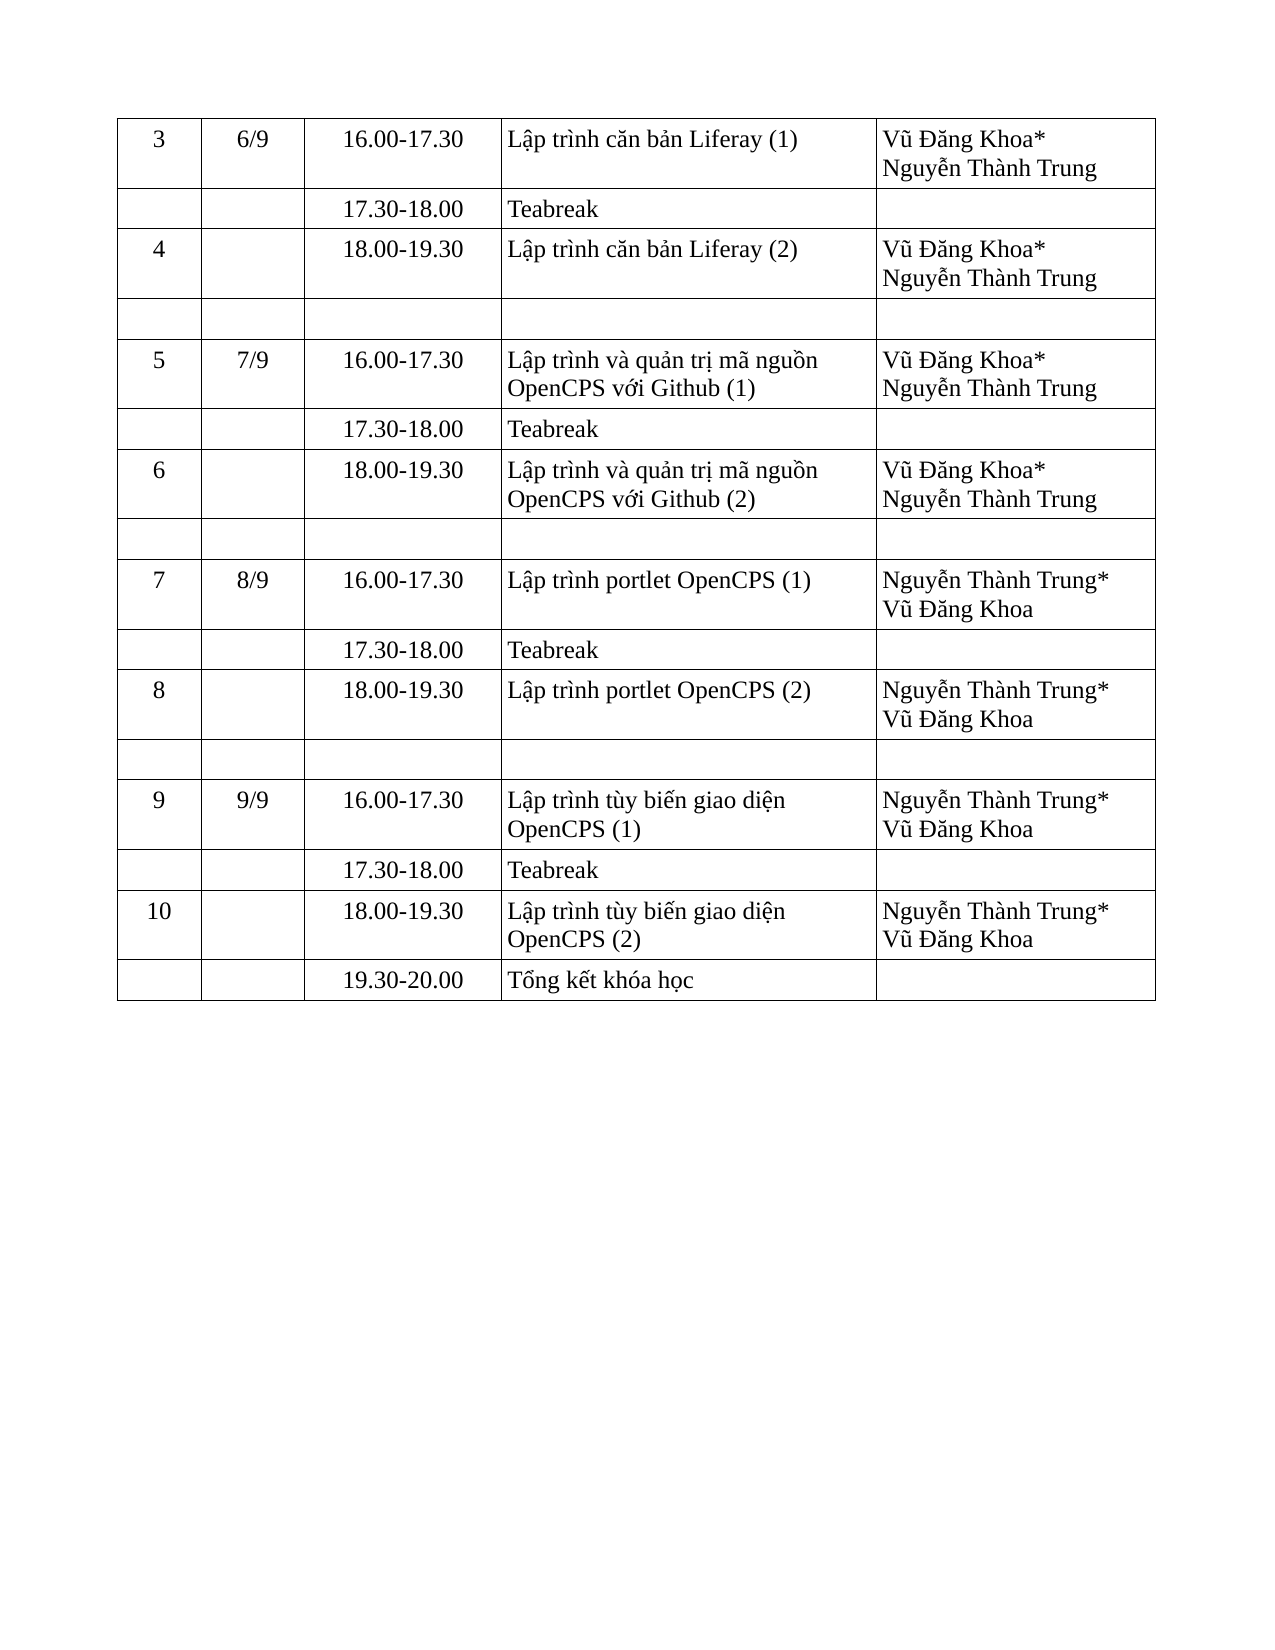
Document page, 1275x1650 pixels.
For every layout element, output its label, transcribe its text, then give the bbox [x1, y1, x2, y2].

table_cell [877, 189, 1155, 228]
table_cell [305, 519, 501, 559]
table_cell [202, 189, 304, 228]
table_cell [118, 189, 201, 228]
table_cell [202, 740, 304, 779]
table_cell Lập trình tùy biến giao diện OpenCPS (1) [502, 780, 876, 849]
table_cell Vũ Đăng Khoa* Nguyễn Thành Trung [877, 119, 1155, 188]
table_cell [118, 740, 201, 779]
table_cell 16.00-17.30 [305, 560, 501, 628]
table_cell 9 [118, 780, 201, 849]
table_cell [877, 960, 1155, 1000]
table_cell [118, 409, 201, 449]
table_cell [502, 740, 876, 779]
table_cell [877, 299, 1155, 338]
table_cell 17.30-18.00 [305, 409, 501, 449]
table_cell Nguyễn Thành Trung* Vũ Đăng Khoa [877, 891, 1155, 959]
table_cell [502, 519, 876, 559]
table_cell [202, 670, 304, 739]
table_cell [877, 630, 1155, 669]
table_cell 3 [118, 119, 201, 188]
table_cell 4 [118, 229, 201, 298]
table_cell [877, 519, 1155, 559]
table_cell [502, 299, 876, 338]
table_cell [118, 630, 201, 669]
table_cell 18.00-19.30 [305, 229, 501, 298]
table_cell 19.30-20.00 [305, 960, 501, 1000]
table_cell [118, 960, 201, 1000]
table_cell 6/9 [202, 119, 304, 188]
table_cell Nguyễn Thành Trung* Vũ Đăng Khoa [877, 780, 1155, 849]
table_cell 17.30-18.00 [305, 189, 501, 228]
table_cell Lập trình căn bản Liferay (1) [502, 119, 876, 188]
table_cell Lập trình và quản trị mã nguồn OpenCPS với Github (2) [502, 450, 876, 518]
table_cell [877, 740, 1155, 779]
table_cell Vũ Đăng Khoa* Nguyễn Thành Trung [877, 340, 1155, 408]
table_cell 18.00-19.30 [305, 891, 501, 959]
table_cell [305, 299, 501, 338]
table_cell Lập trình portlet OpenCPS (1) [502, 560, 876, 628]
table_cell Teabreak [502, 850, 876, 889]
table_cell Tổng kết khóa học [502, 960, 876, 1000]
table_cell [202, 409, 304, 449]
table_cell 7 [118, 560, 201, 628]
table_cell [202, 630, 304, 669]
table_cell [202, 229, 304, 298]
table_cell 17.30-18.00 [305, 630, 501, 669]
table_cell 16.00-17.30 [305, 119, 501, 188]
table_cell [202, 891, 304, 959]
table_cell Teabreak [502, 189, 876, 228]
table_cell 7/9 [202, 340, 304, 408]
table_cell Vũ Đăng Khoa* Nguyễn Thành Trung [877, 229, 1155, 298]
table_cell [877, 409, 1155, 449]
table_cell 16.00-17.30 [305, 780, 501, 849]
table_cell 8/9 [202, 560, 304, 628]
table_cell [877, 850, 1155, 889]
table_cell [118, 850, 201, 889]
table_cell Vũ Đăng Khoa* Nguyễn Thành Trung [877, 450, 1155, 518]
table_cell Lập trình portlet OpenCPS (2) [502, 670, 876, 739]
table_cell [118, 299, 201, 338]
table_cell Lập trình tùy biến giao diện OpenCPS (2) [502, 891, 876, 959]
table_cell [305, 740, 501, 779]
table_cell 6 [118, 450, 201, 518]
table_cell 17.30-18.00 [305, 850, 501, 889]
table_cell 9/9 [202, 780, 304, 849]
table_cell [202, 519, 304, 559]
table_cell Lập trình căn bản Liferay (2) [502, 229, 876, 298]
table_cell [202, 299, 304, 338]
table_cell Teabreak [502, 630, 876, 669]
table_cell Nguyễn Thành Trung* Vũ Đăng Khoa [877, 670, 1155, 739]
table_cell Lập trình và quản trị mã nguồn OpenCPS với Github (1) [502, 340, 876, 408]
table_cell 16.00-17.30 [305, 340, 501, 408]
table_cell 8 [118, 670, 201, 739]
table_cell [202, 450, 304, 518]
table_cell 18.00-19.30 [305, 670, 501, 739]
table_cell 18.00-19.30 [305, 450, 501, 518]
table_cell 10 [118, 891, 201, 959]
table_cell [202, 960, 304, 1000]
table_cell [118, 519, 201, 559]
table_cell Teabreak [502, 409, 876, 449]
table_cell 5 [118, 340, 201, 408]
table_cell [202, 850, 304, 889]
table_cell Nguyễn Thành Trung* Vũ Đăng Khoa [877, 560, 1155, 628]
